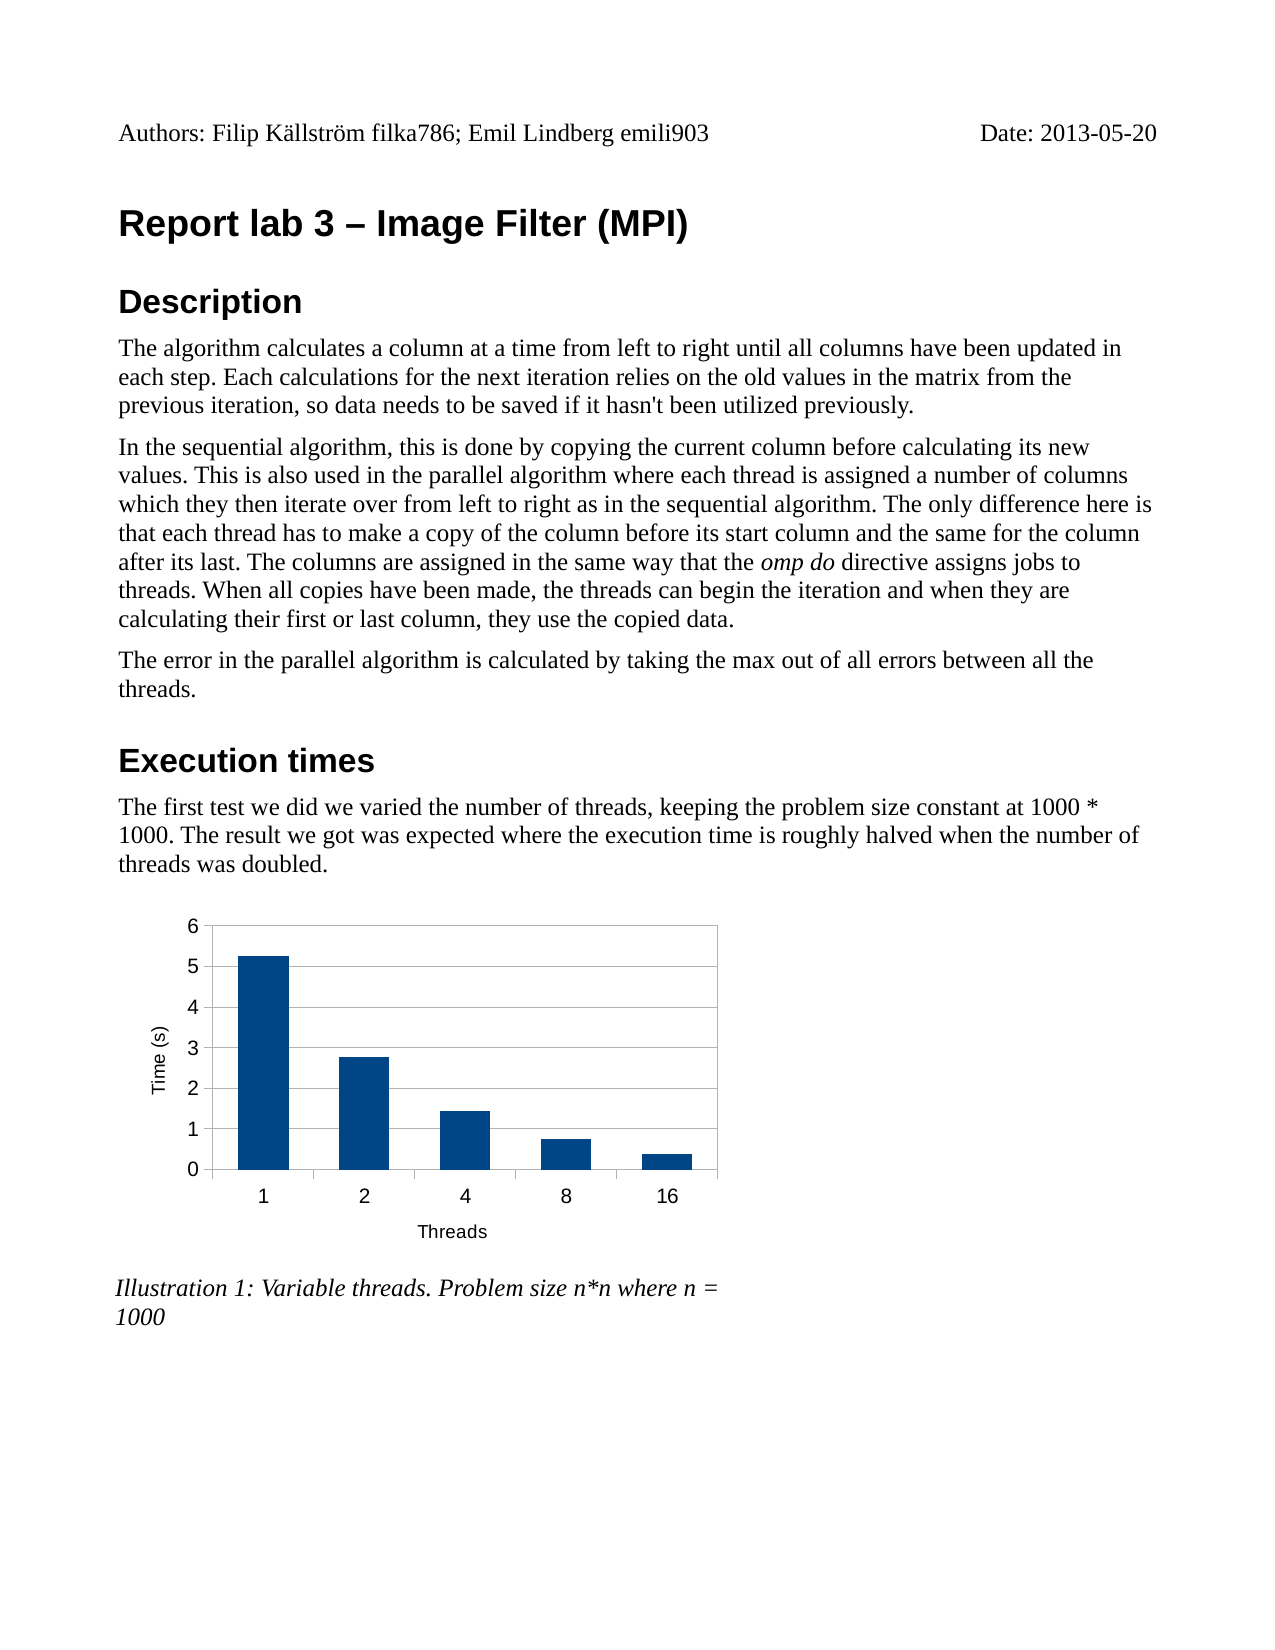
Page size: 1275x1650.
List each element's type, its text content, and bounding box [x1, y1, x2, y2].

text The algorithm calculates a column at a time from left to right until all columns have been updated in each step. Each calculations for the next iteration relies on the old values in the matrix from the previous iteration, so data needs to be saved if it hasn't been utilized previously. [118, 333, 1157, 419]
text In the sequential algorithm, this is done by copying the current column before calculating its new values. This is also used in the parallel algorithm where each thread is assigned a number of columns which they then iterate over from left to right as in the sequential algorithm. The only difference here is that each thread has to make a copy of the column before its start column and the same for the column after its last. The columns are assigned in the same way that the omp do directive assigns jobs to threads. When all copies have been made, the threads can begin the iteration and when they are calculating their first or last column, they use the copied data. [118, 432, 1157, 633]
text The first test we did we varied the number of threads, keeping the problem size constant at 1000 * 1000. The result we got was expected where the execution time is roughly halved when the number of threads was doubled. [118, 792, 1157, 878]
subtitle Description [118, 282, 1157, 321]
text Illustration 1: Variable threads. Problem size n*n where n = 1000 [115, 1274, 730, 1331]
subtitle Report lab 3 – Image Filter (MPI) [118, 201, 1157, 244]
text The error in the parallel algorithm is calculated by taking the max out of all errors between all the threads. [118, 646, 1157, 703]
subtitle Execution times [118, 741, 1157, 779]
